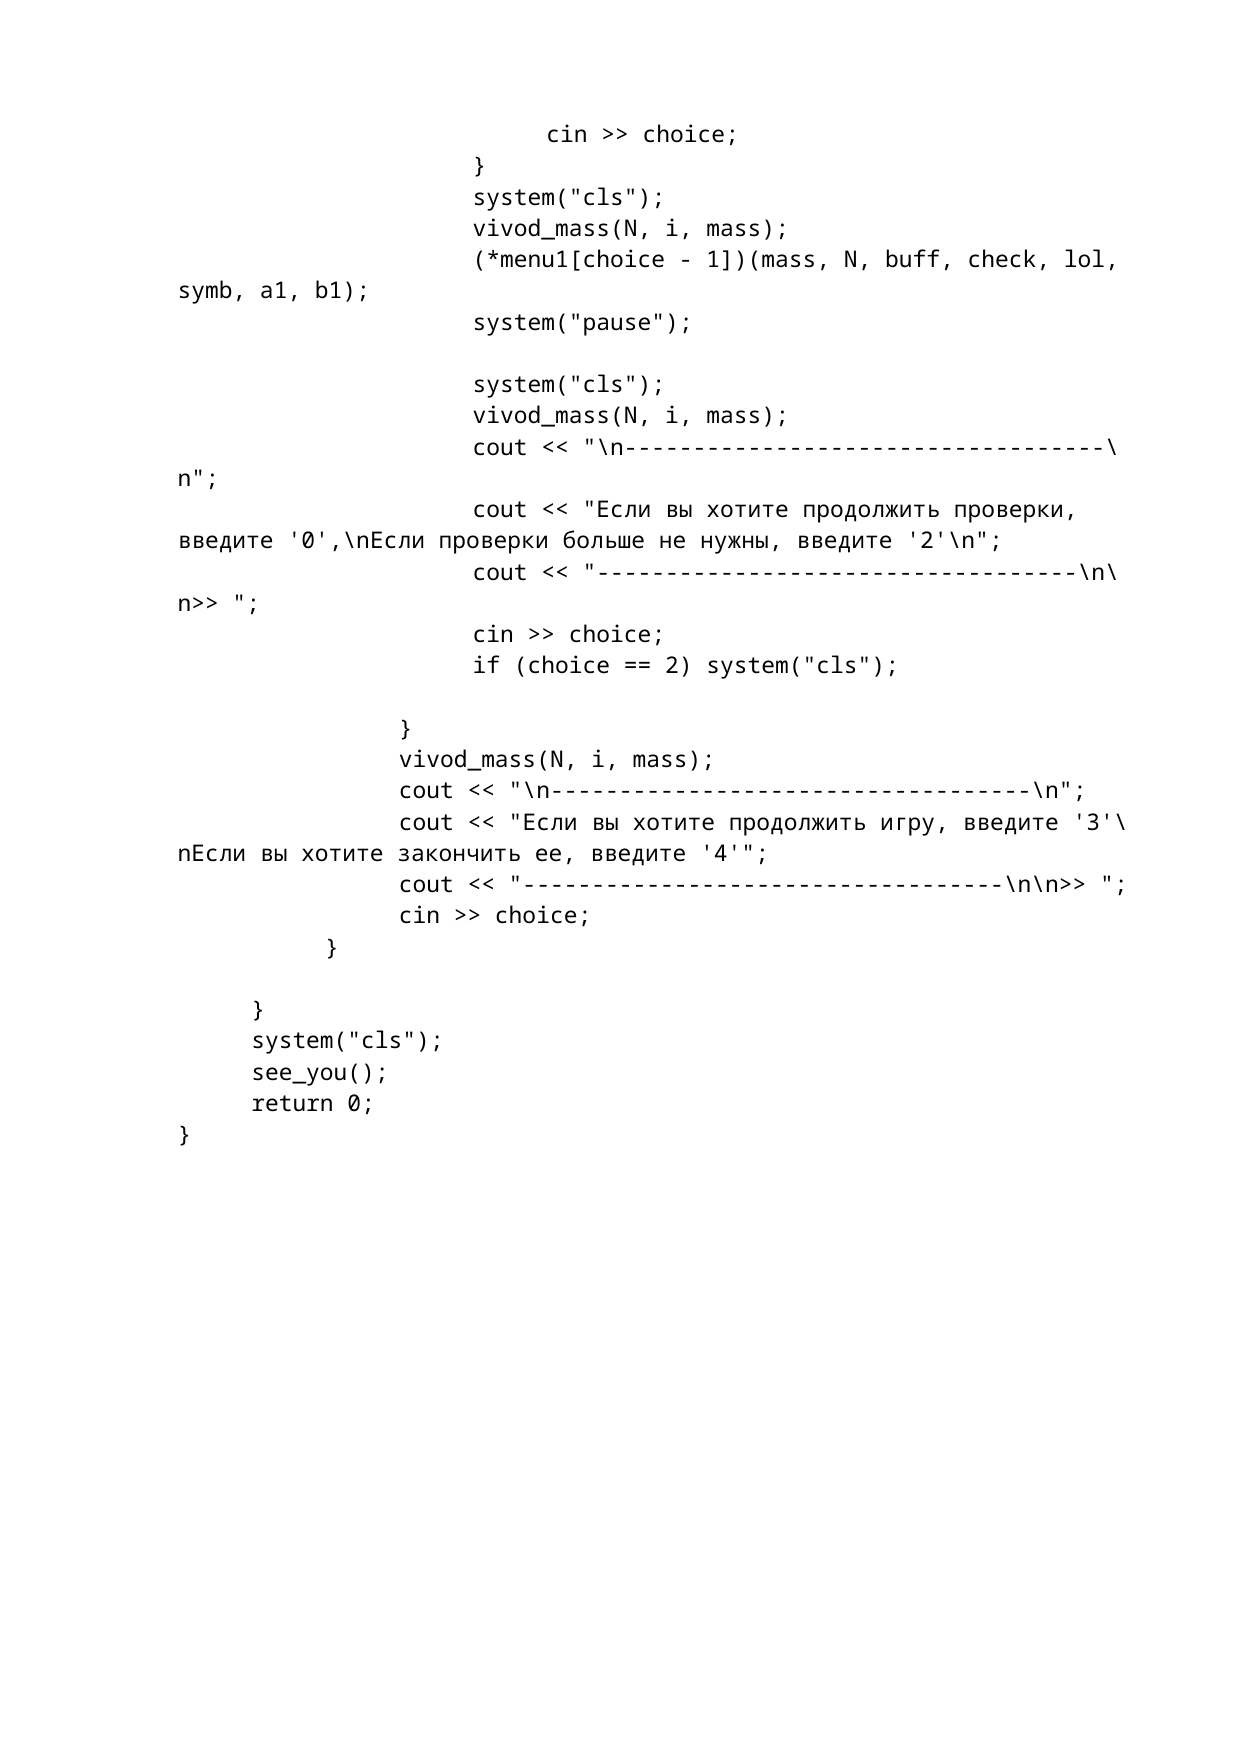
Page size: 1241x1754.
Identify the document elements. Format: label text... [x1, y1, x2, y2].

text see_you(); [177, 1056, 1152, 1087]
text cout << "\n-----------------------------------\n"; [177, 431, 1152, 493]
text system("cls"); [177, 368, 1152, 399]
text } [177, 993, 1152, 1024]
text if (choice == 2) system("cls"); [177, 649, 1152, 681]
text cin >> choice; [177, 118, 1152, 149]
text cout << "Если вы хотите продолжить проверки, введите '0',\nЕсли проверки больше не нужны, введите '2'\n"; [177, 493, 1152, 556]
text cin >> choice; [177, 618, 1152, 649]
text vivod_mass(N, i, mass); [177, 399, 1152, 431]
text cout << "-----------------------------------\n\n>> "; [177, 556, 1152, 618]
text } [177, 1118, 1152, 1149]
text } [177, 931, 1152, 962]
text cout << "-----------------------------------\n\n>> "; [177, 868, 1152, 899]
text cout << "Если вы хотите продолжить игру, введите '3'\nЕсли вы хотите закончить ее, введите '4'"; [177, 806, 1152, 868]
text cout << "\n-----------------------------------\n"; [177, 774, 1152, 806]
text system("cls"); [177, 181, 1152, 212]
text vivod_mass(N, i, mass); [177, 743, 1152, 774]
text } [177, 712, 1152, 743]
text (*menu1[choice - 1])(mass, N, buff, check, lol, symb, a1, b1); [177, 243, 1152, 306]
text return 0; [177, 1087, 1152, 1118]
text vivod_mass(N, i, mass); [177, 212, 1152, 243]
text cin >> choice; [177, 899, 1152, 931]
text system("pause"); [177, 306, 1152, 337]
text } [177, 149, 1152, 181]
text system("cls"); [177, 1024, 1152, 1056]
